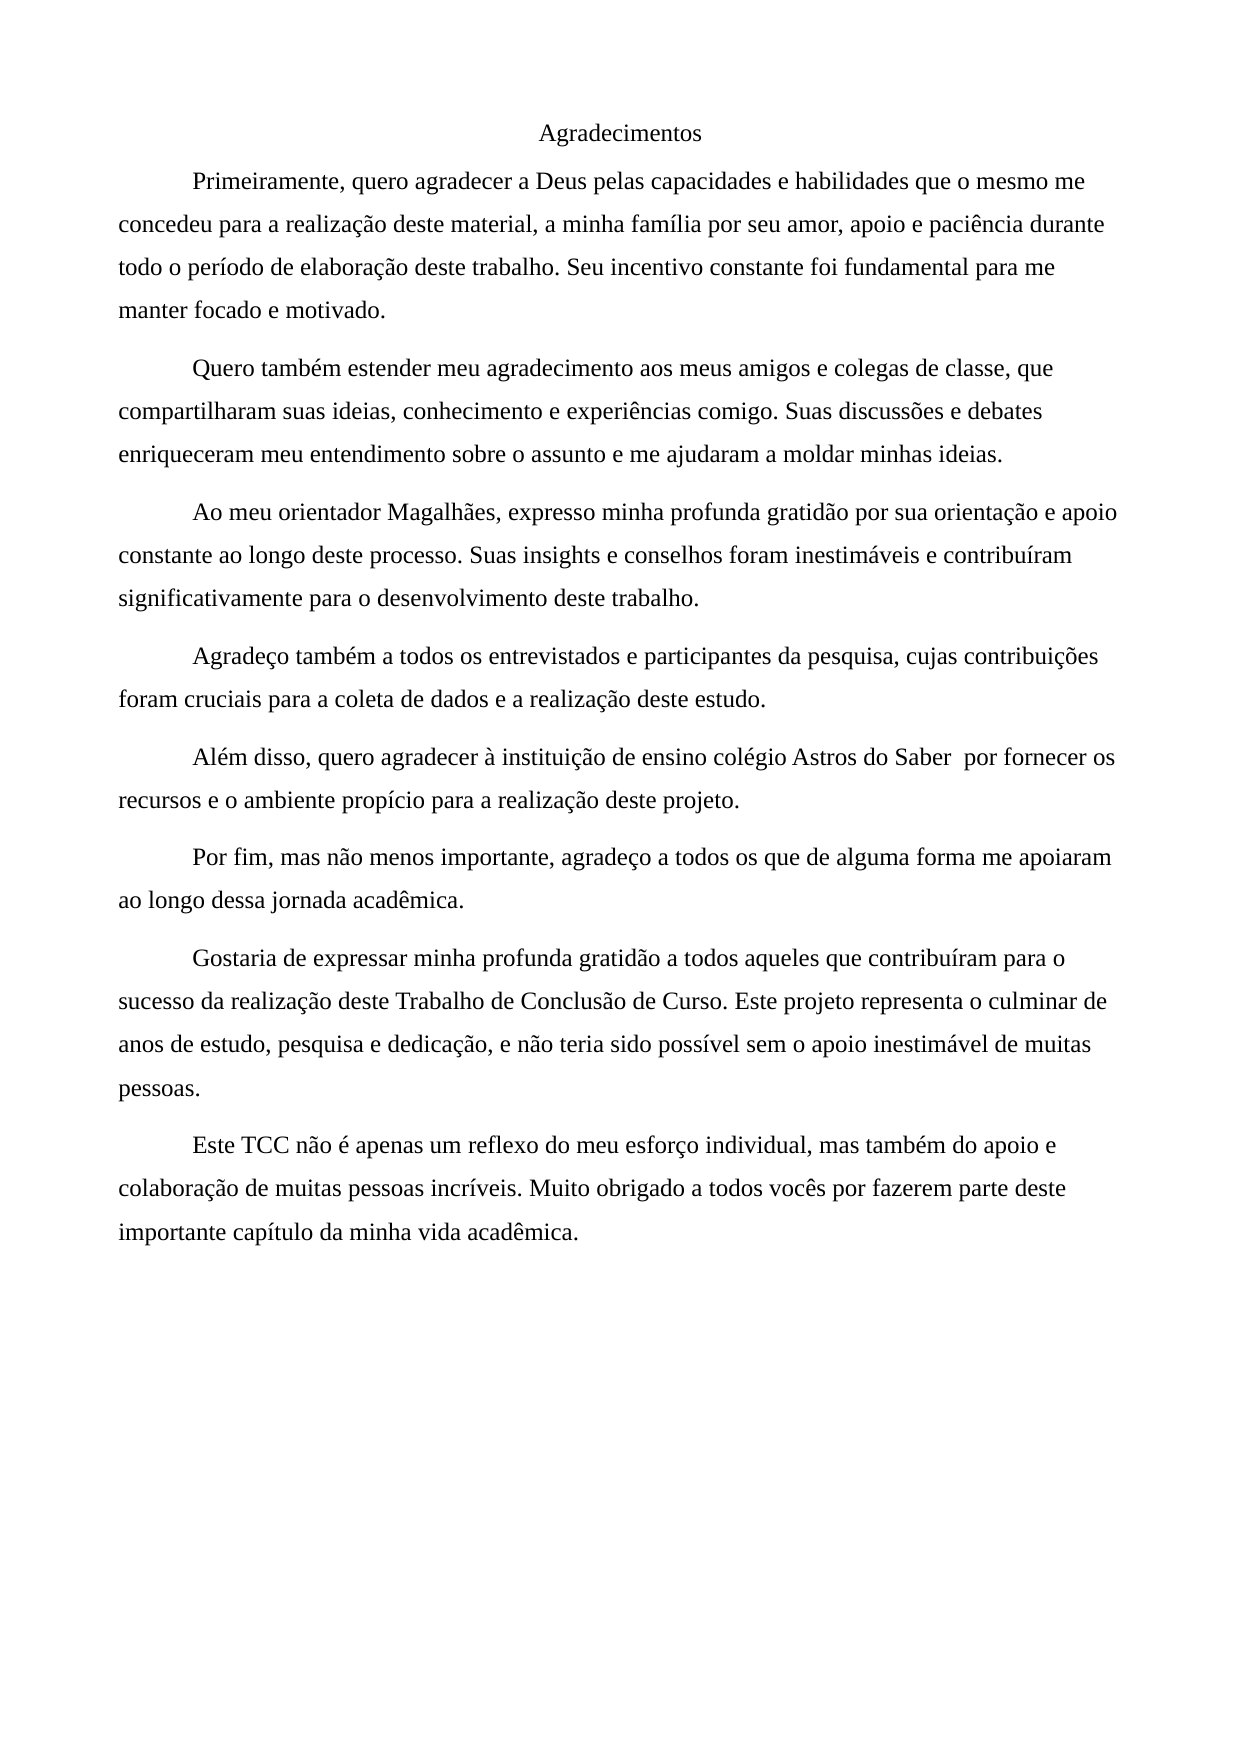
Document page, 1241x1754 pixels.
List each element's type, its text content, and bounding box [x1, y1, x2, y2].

text Por fim, mas não menos importante, agradeço a todos os que de alguma forma me apoiaram ao longo dessa jornada acadêmica. [118, 842, 1122, 914]
text Quero também estender meu agradecimento aos meus amigos e colegas de classe, que compartilharam suas ideias, conhecimento e experiências comigo. Suas discussões e debates enriqueceram meu entendimento sobre o assunto e me ajudaram a moldar minhas ideias. [118, 353, 1122, 468]
text Gostaria de expressar minha profunda gratidão a todos aqueles que contribuíram para o sucesso da realização deste Trabalho de Conclusão de Curso. Este projeto representa o culminar de anos de estudo, pesquisa e dedicação, e não teria sido possível sem o apoio inestimável de muitas pessoas. [118, 943, 1122, 1101]
text Agradeço também a todos os entrevistados e participantes da pesquisa, cujas contribuições foram cruciais para a coleta de dados e a realização deste estudo. [118, 641, 1122, 713]
text Primeiramente, quero agradecer a Deus pelas capacidades e habilidades que o mesmo me concedeu para a realização deste material, a minha família por seu amor, apoio e paciência durante todo o período de elaboração deste trabalho. Seu incentivo constante foi fundamental para me manter focado e motivado. [118, 166, 1122, 324]
text Além disso, quero agradecer à instituição de ensino colégio Astros do Saber por fornecer os recursos e o ambiente propício para a realização deste projeto. [118, 742, 1122, 813]
text Ao meu orientador Magalhães, expresso minha profunda gratidão por sua orientação e apoio constante ao longo deste processo. Suas insights e conselhos foram inestimáveis e contribuíram significativamente para o desenvolvimento deste trabalho. [118, 497, 1122, 612]
text Agradecimentos [118, 118, 1122, 147]
text Este TCC não é apenas um reflexo do meu esforço individual, mas também do apoio e colaboração de muitas pessoas incríveis. Muito obrigado a todos vocês por fazerem parte deste importante capítulo da minha vida acadêmica. [118, 1130, 1122, 1245]
